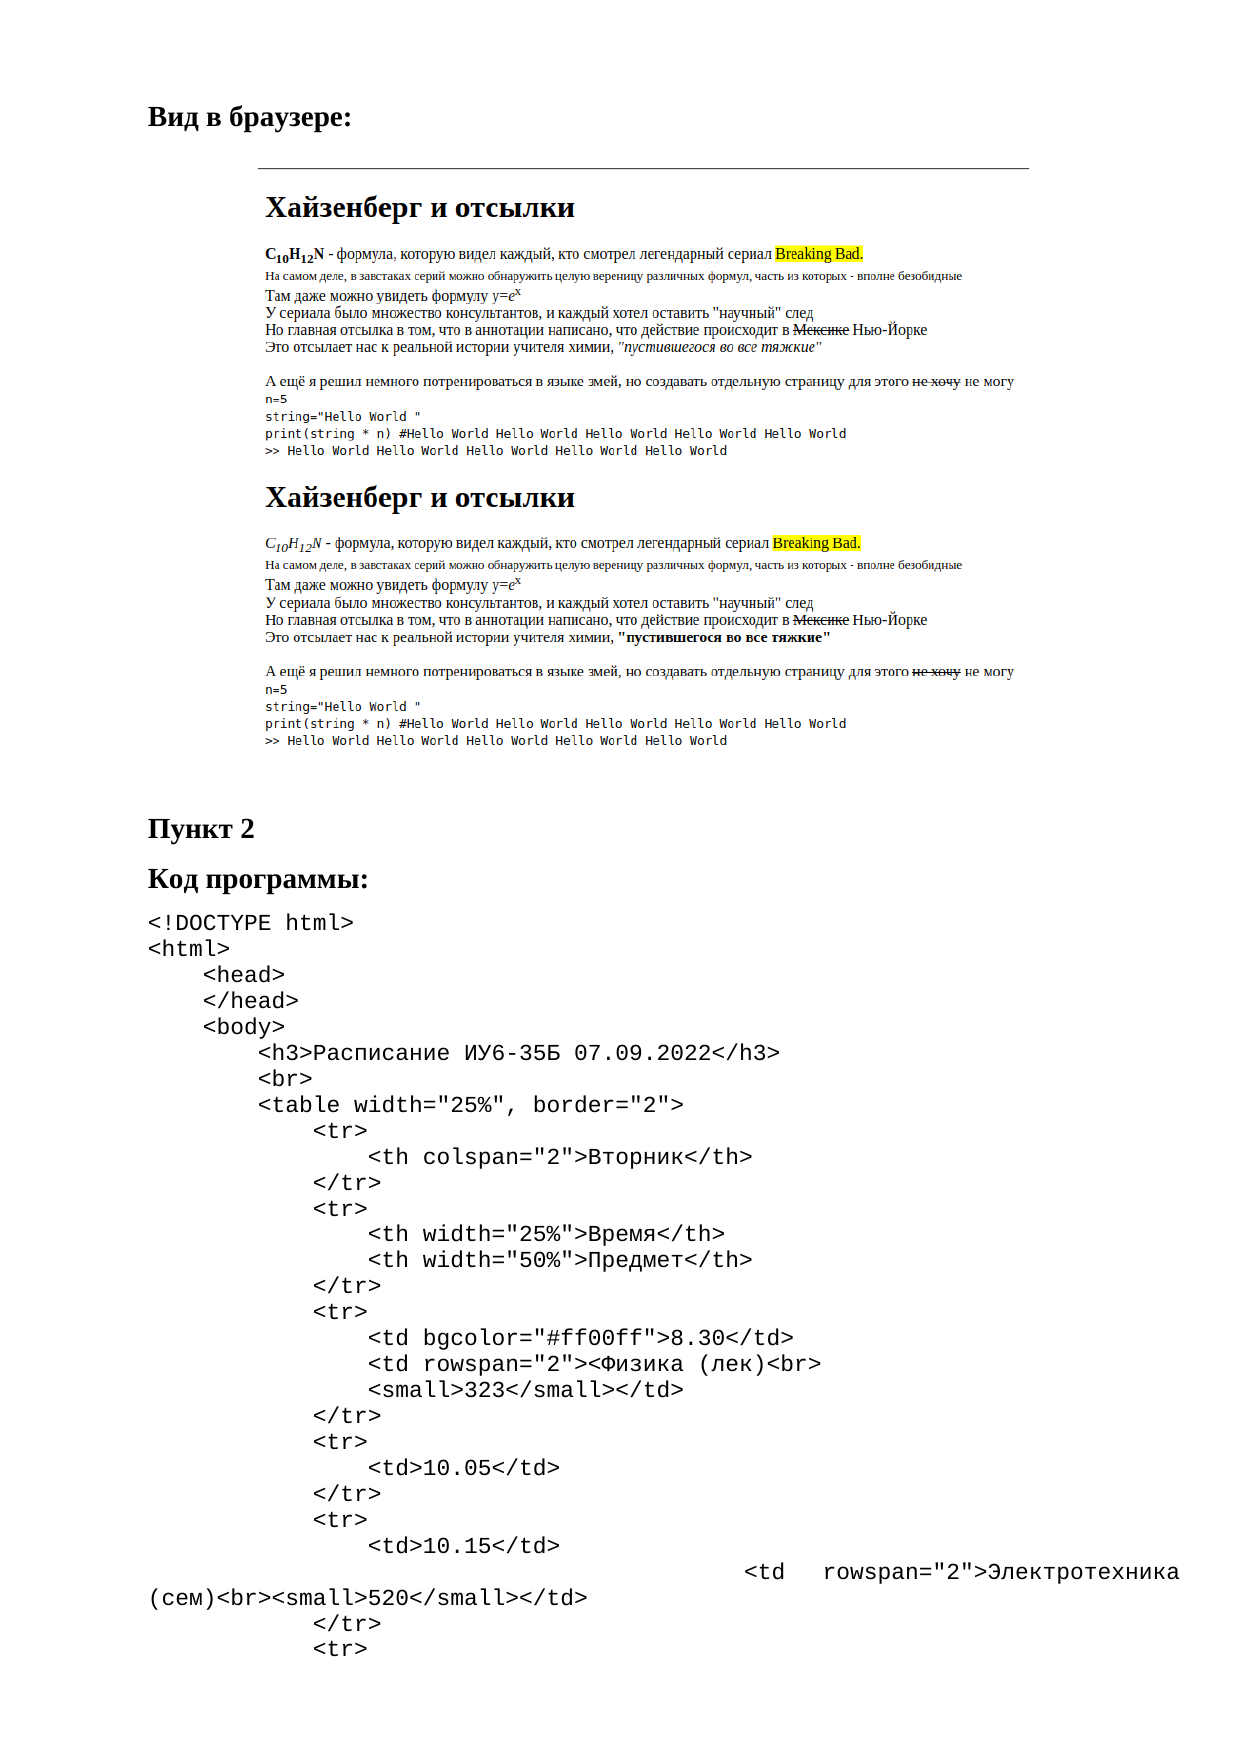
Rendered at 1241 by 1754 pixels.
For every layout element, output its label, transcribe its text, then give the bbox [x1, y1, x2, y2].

text Пункт 2 [148, 811, 1181, 844]
text Вид в браузере: [148, 99, 1181, 133]
text <tr> [148, 1638, 1181, 1664]
text <th width="50%">Предмет</th> [148, 1249, 1181, 1275]
text <h3>Расписание ИУ6-35Б 07.09.2022</h3> [148, 1041, 1181, 1067]
text Код программы: [148, 861, 1181, 895]
text <table width="25%", border="2"> [148, 1093, 1181, 1119]
text <!DOCTYPE html> [148, 912, 1181, 937]
text <tr> [148, 1430, 1181, 1456]
text <td bgcolor="#ff00ff">8.30</td> [148, 1327, 1181, 1352]
text </tr> [148, 1612, 1181, 1638]
text <th colspan="2">Вторник</th> [148, 1145, 1181, 1171]
text </tr> [148, 1404, 1181, 1430]
text <small>323</small></td> [148, 1378, 1181, 1404]
text <tr> [148, 1508, 1181, 1534]
text <td>10.15</td> [148, 1534, 1181, 1560]
text </tr> [148, 1482, 1181, 1508]
text <tr> [148, 1119, 1181, 1145]
text </head> [148, 989, 1181, 1015]
text <html> [148, 937, 1181, 963]
text <td>10.05</td> [148, 1456, 1181, 1482]
text <head> [148, 963, 1181, 989]
picture [257, 168, 1030, 773]
text </tr> [148, 1171, 1181, 1197]
text <td rowspan="2">Электротехника (сем)<br><small>520</small></td> [148, 1560, 1181, 1612]
text <tr> [148, 1197, 1181, 1223]
text <br> [148, 1067, 1181, 1093]
text <th width="25%">Время</th> [148, 1223, 1181, 1249]
text <body> [148, 1015, 1181, 1041]
text </tr> [148, 1275, 1181, 1301]
text <td rowspan="2"><Физика (лек)<br> [148, 1352, 1181, 1378]
text <tr> [148, 1301, 1181, 1327]
